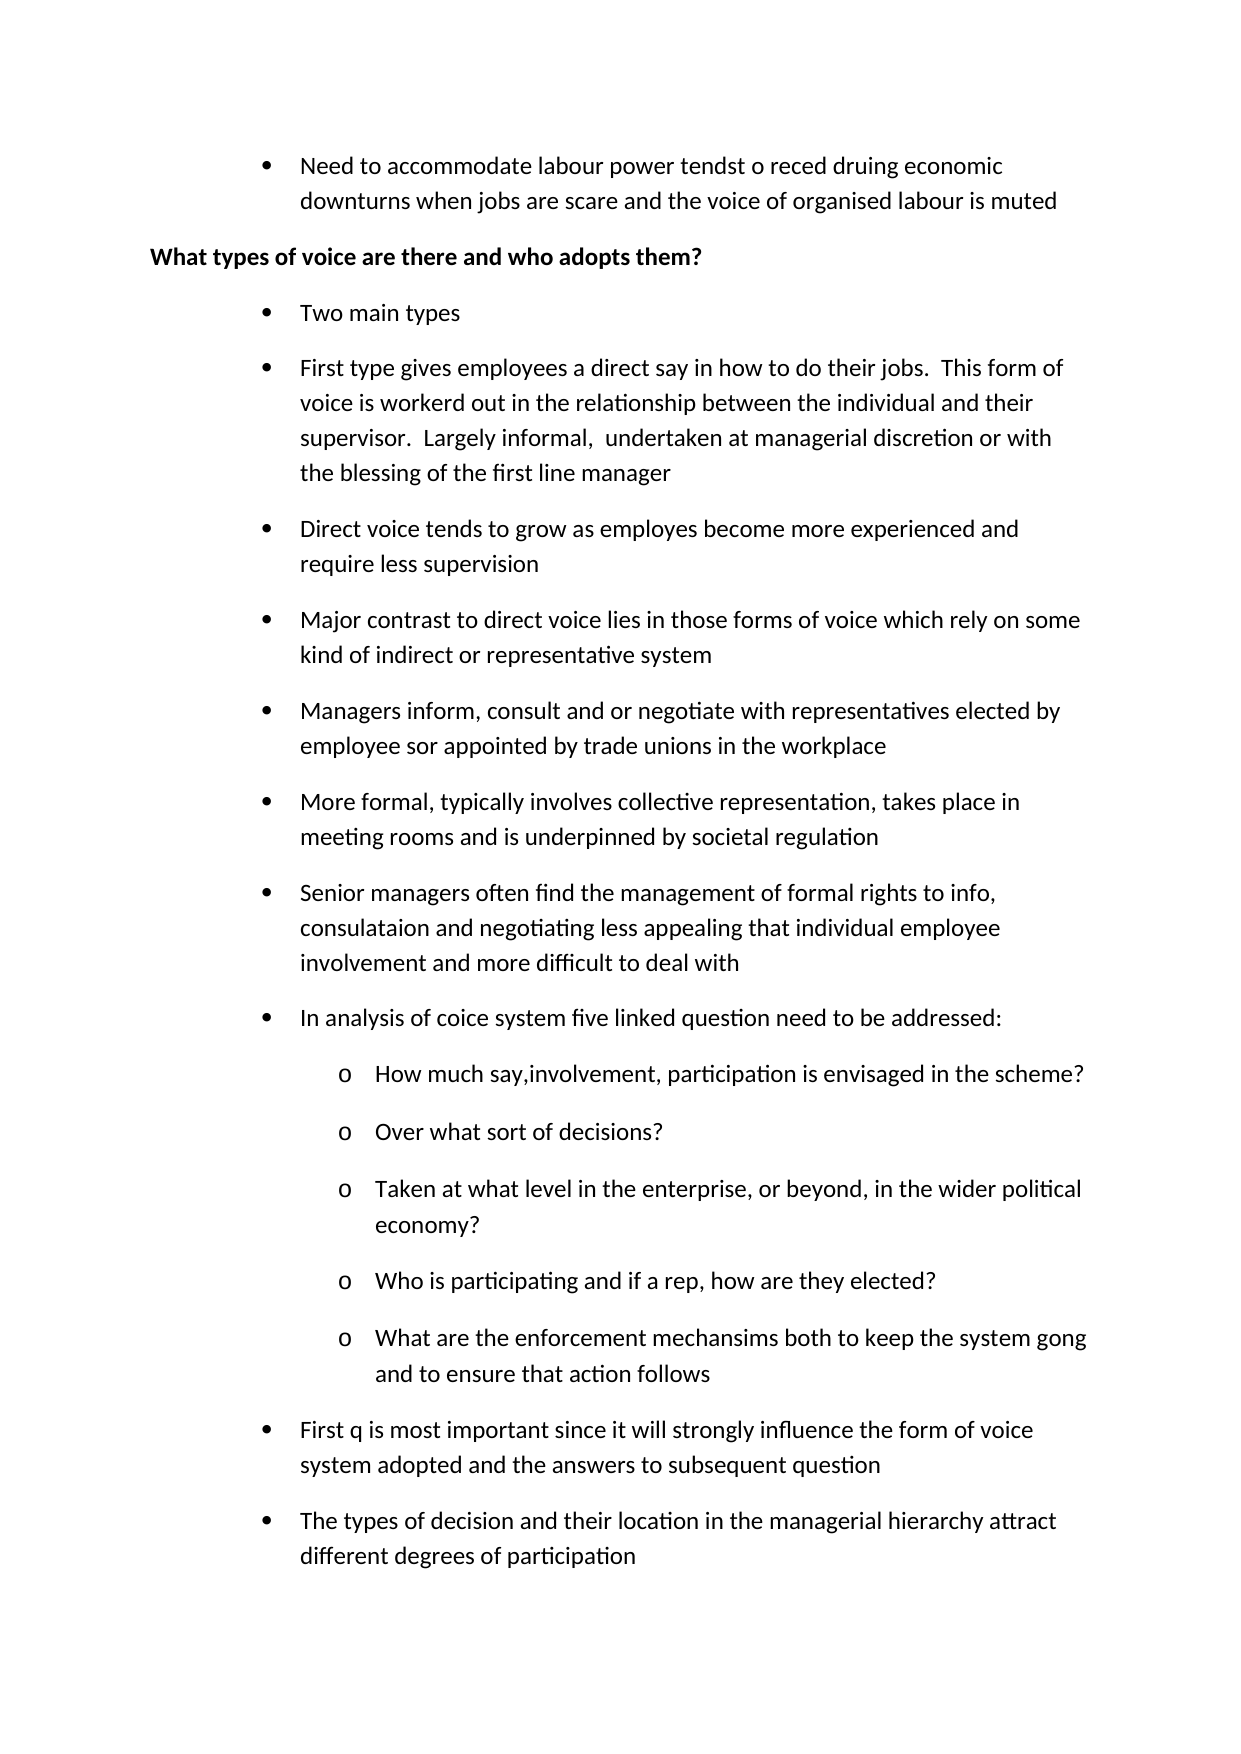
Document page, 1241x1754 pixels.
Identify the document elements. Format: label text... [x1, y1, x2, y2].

list Managers inform, consult and or negotiate with representatives elected by employee sor appointed by trade unions in the workplace [262, 695, 1090, 761]
list What are the enforcement mechansims both to keep the system gong and to ensure that action follows [337, 1322, 1090, 1389]
list More formal, typically involves collective representation, takes place in meeting rooms and is underpinned by societal regulation [262, 786, 1090, 851]
list Major contrast to direct voice lies in those forms of voice which rely on some kind of indirect or representative system [262, 604, 1090, 670]
list Direct voice tends to grow as employes become more experienced and require less supervision [262, 513, 1090, 579]
list In analysis of coice system five linked question need to be addressed: [262, 1002, 1090, 1033]
list Who is participating and if a rep, how are they elected? [337, 1265, 1090, 1297]
text What types of voice are there and who adopts them? [150, 241, 1090, 271]
list Need to accommodate labour power tendst o reced druing economic downturns when jobs are scare and the voice of organised labour is muted [262, 150, 1090, 216]
list First type gives employees a direct say in how to do their jobs. This form of voice is workerd out in the relationship between the individual and their supervisor. Largely informal, undertaken at managerial discretion or with the blessing of the first line manager [262, 352, 1090, 488]
list How much say,involvement, participation is envisaged in the scheme? [337, 1058, 1090, 1090]
list The types of decision and their location in the managerial hierarchy attract different degrees of participation [262, 1505, 1090, 1571]
list First q is most important since it will strongly influence the form of voice system adopted and the answers to subsequent question [262, 1414, 1090, 1480]
list Senior managers often find the management of formal rights to info, consulataion and negotiating less appealing that individual employee involvement and more difficult to deal with [262, 877, 1090, 977]
list Two main types [262, 297, 1090, 327]
list Taken at what level in the enterprise, or beyond, in the wider political economy? [337, 1173, 1090, 1240]
list Over what sort of decisions? [337, 1116, 1090, 1147]
